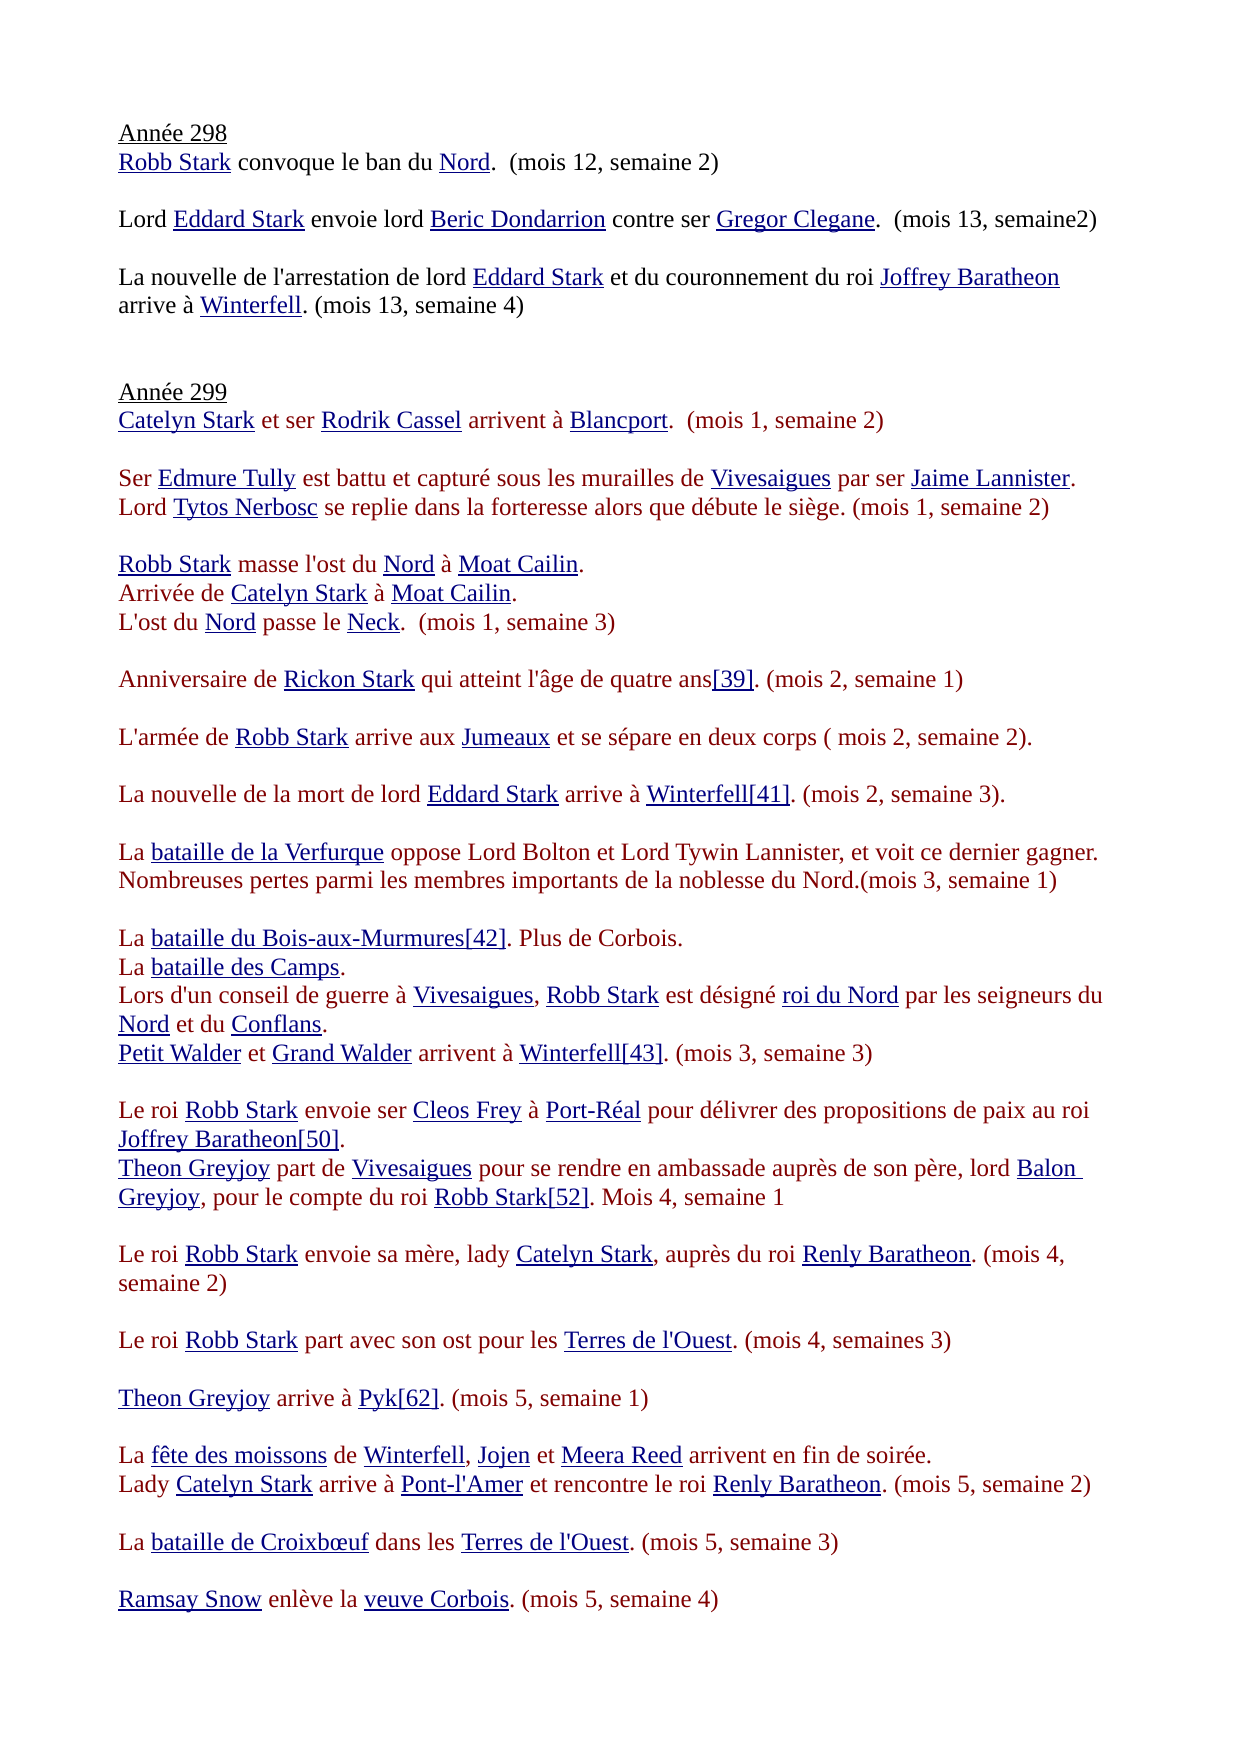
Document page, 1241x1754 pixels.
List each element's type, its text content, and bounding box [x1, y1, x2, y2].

text L'ost du Nord passe le Neck. (mois 1, semaine 3) [118, 607, 1122, 636]
text La bataille du Bois-aux-Murmures[42]. Plus de Corbois. [118, 923, 1122, 952]
text Ser Edmure Tully est battu et capturé sous les murailles de Vivesaigues par ser Jaime Lannister. Lord Tytos Nerbosc se replie dans la forteresse alors que débute le siège. (mois 1, semaine 2) [118, 463, 1122, 521]
text Catelyn Stark et ser Rodrik Cassel arrivent à Blancport. (mois 1, semaine 2) [118, 406, 1122, 434]
text Petit Walder et Grand Walder arrivent à Winterfell[43]. (mois 3, semaine 3) [118, 1038, 1122, 1067]
text Theon Greyjoy part de Vivesaigues pour se rendre en ambassade auprès de son père, lord Balon Greyjoy, pour le compte du roi Robb Stark[52]. Mois 4, semaine 1 [118, 1153, 1122, 1211]
text Anniversaire de Rickon Stark qui atteint l'âge de quatre ans[39]. (mois 2, semaine 1) [118, 664, 1122, 693]
text Lord Eddard Stark envoie lord Beric Dondarrion contre ser Gregor Clegane. (mois 13, semaine2) [118, 204, 1122, 233]
text Année 298 [118, 118, 1122, 147]
text La nouvelle de l'arrestation de lord Eddard Stark et du couronnement du roi Joffrey Baratheon arrive à Winterfell. (mois 13, semaine 4) [118, 262, 1122, 319]
text Lady Catelyn Stark arrive à Pont-l'Amer et rencontre le roi Renly Baratheon. (mois 5, semaine 2) [118, 1469, 1122, 1498]
text La bataille des Camps. [118, 952, 1122, 981]
text Ramsay Snow enlève la veuve Corbois. (mois 5, semaine 4) [118, 1584, 1122, 1613]
text Lors d'un conseil de guerre à Vivesaigues, Robb Stark est désigné roi du Nord par les seigneurs du Nord et du Conflans. [118, 981, 1122, 1038]
text La bataille de Croixbœuf dans les Terres de l'Ouest. (mois 5, semaine 3) [118, 1527, 1122, 1556]
text La nouvelle de la mort de lord Eddard Stark arrive à Winterfell[41]. (mois 2, semaine 3). [118, 779, 1122, 808]
text Robb Stark masse l'ost du Nord à Moat Cailin. [118, 549, 1122, 578]
text Année 299 [118, 377, 1122, 406]
text Le roi Robb Stark envoie ser Cleos Frey à Port-Réal pour délivrer des propositions de paix au roi Joffrey Baratheon[50]. [118, 1096, 1122, 1153]
text Le roi Robb Stark envoie sa mère, lady Catelyn Stark, auprès du roi Renly Baratheon. (mois 4, semaine 2) [118, 1239, 1122, 1297]
text L'armée de Robb Stark arrive aux Jumeaux et se sépare en deux corps ( mois 2, semaine 2). [118, 722, 1122, 751]
text La fête des moissons de Winterfell, Jojen et Meera Reed arrivent en fin de soirée. [118, 1441, 1122, 1469]
text Robb Stark convoque le ban du Nord. (mois 12, semaine 2) [118, 147, 1122, 176]
text La bataille de la Verfurque oppose Lord Bolton et Lord Tywin Lannister, et voit ce dernier gagner. Nombreuses pertes parmi les membres importants de la noblesse du Nord.(mois 3, semaine 1) [118, 837, 1122, 894]
text Arrivée de Catelyn Stark à Moat Cailin. [118, 578, 1122, 607]
text Theon Greyjoy arrive à Pyk[62]. (mois 5, semaine 1) [118, 1383, 1122, 1412]
text Le roi Robb Stark part avec son ost pour les Terres de l'Ouest. (mois 4, semaines 3) [118, 1326, 1122, 1354]
